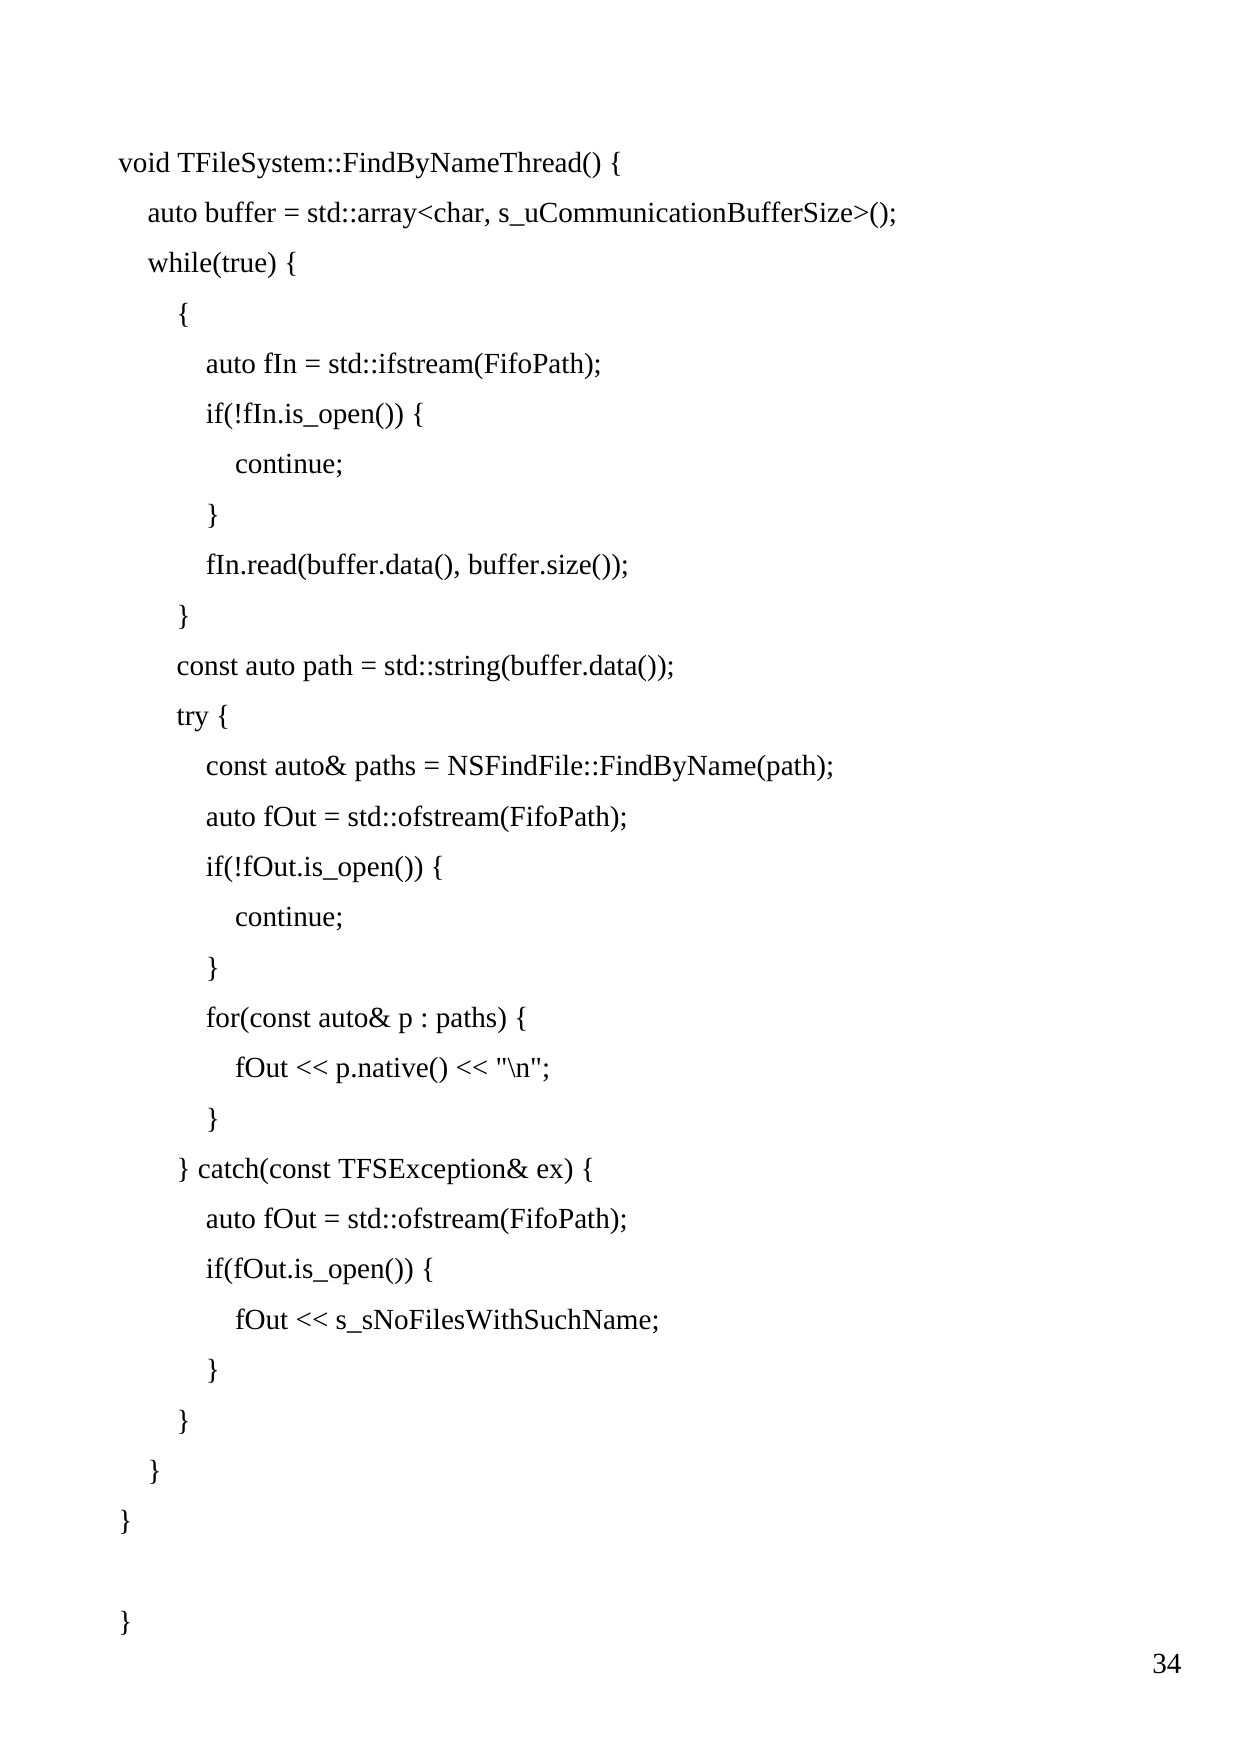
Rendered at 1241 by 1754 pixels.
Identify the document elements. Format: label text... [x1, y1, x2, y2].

text for(const auto& p : paths) { [118, 1000, 1181, 1034]
text } [118, 598, 1181, 631]
text } [118, 1403, 1181, 1436]
text } [118, 950, 1181, 983]
text } catch(const TFSException& ex) { [118, 1151, 1181, 1184]
text const auto path = std::string(buffer.data()); [118, 648, 1181, 681]
text void TFileSystem::FindByNameThread() { [118, 145, 1181, 178]
text try { [118, 698, 1181, 732]
text auto buffer = std::array<char, s_uCommunicationBufferSize>(); [118, 195, 1181, 229]
text if(fOut.is_open()) { [118, 1252, 1181, 1285]
text continue; [118, 899, 1181, 933]
text { [118, 296, 1181, 329]
text while(true) { [118, 245, 1181, 279]
text } [118, 1101, 1181, 1134]
text } [118, 1453, 1181, 1486]
text fIn.read(buffer.data(), buffer.size()); [118, 547, 1181, 581]
text auto fOut = std::ofstream(FifoPath); [118, 1201, 1181, 1235]
text fOut << s_sNoFilesWithSuchName; [118, 1302, 1181, 1336]
text fOut << p.native() << "\n"; [118, 1050, 1181, 1084]
text } [118, 1352, 1181, 1386]
text auto fIn = std::ifstream(FifoPath); [118, 346, 1181, 379]
text if(!fIn.is_open()) { [118, 396, 1181, 430]
text } [118, 1604, 1181, 1637]
text const auto& paths = NSFindFile::FindByName(path); [118, 748, 1181, 782]
text continue; [118, 447, 1181, 480]
text } [118, 497, 1181, 531]
text auto fOut = std::ofstream(FifoPath); [118, 799, 1181, 832]
text if(!fOut.is_open()) { [118, 849, 1181, 883]
text } [118, 1503, 1181, 1537]
